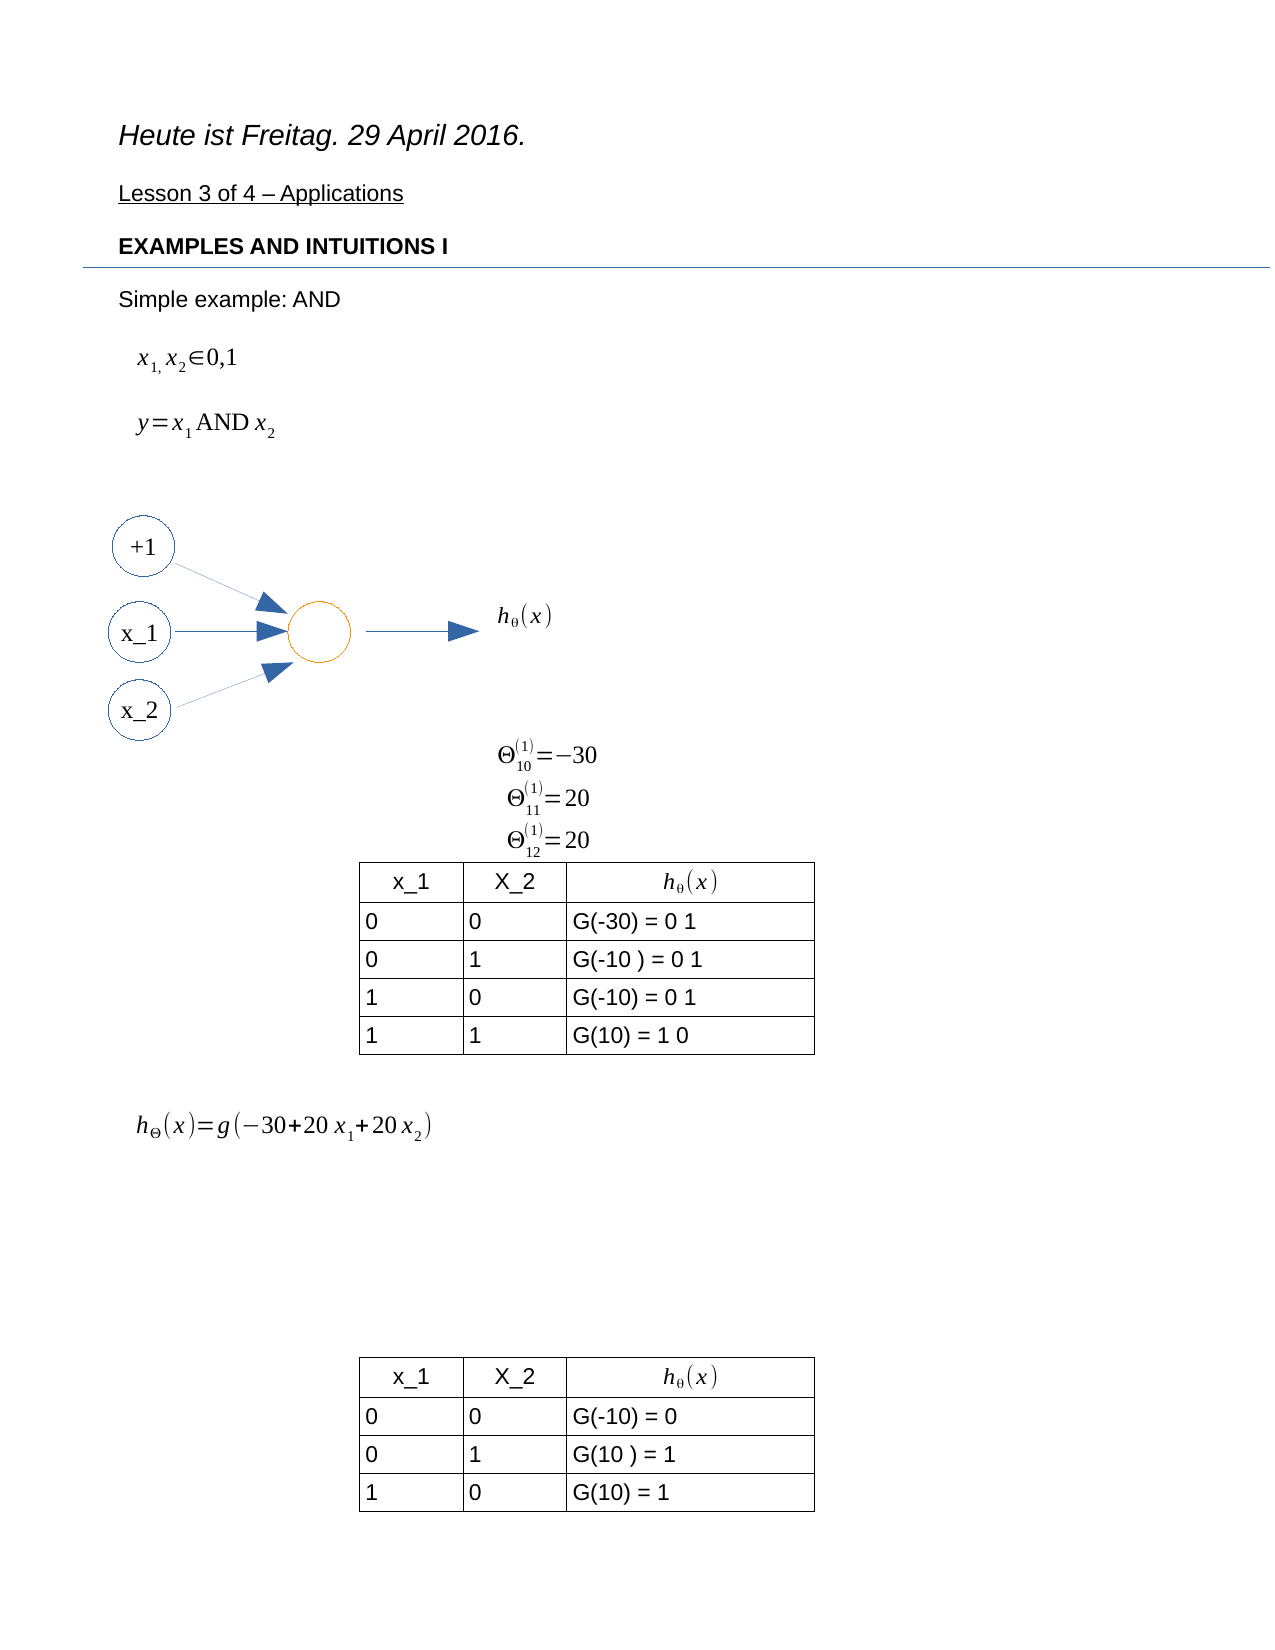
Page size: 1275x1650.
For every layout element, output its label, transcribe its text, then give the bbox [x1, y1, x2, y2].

table_cell 0 [360, 1398, 463, 1435]
table_header [567, 863, 814, 902]
text Heute ist Freitag. 29 April 2016. [118, 118, 1157, 152]
table_cell 0 [360, 941, 463, 978]
table_cell G(10 ) = 1 [567, 1436, 814, 1473]
table_cell G(-10 ) = 0 1 [567, 941, 814, 978]
text Simple example: AND [118, 286, 1157, 312]
table_cell G(-10) = 0 [567, 1398, 814, 1435]
table_header X_2 [464, 863, 566, 902]
table_cell G(-30) = 0 1 [567, 903, 814, 940]
table_cell 1 [360, 1474, 463, 1511]
table_cell G(-10) = 0 1 [567, 979, 814, 1016]
table_cell 0 [360, 903, 463, 940]
table_cell 0 [464, 1474, 566, 1511]
table_header x_1 [360, 863, 463, 902]
text EXAMPLES AND INTUITIONS I [118, 233, 1157, 259]
table_cell 1 [464, 1436, 566, 1473]
table_cell 1 [360, 1017, 463, 1054]
table_header [567, 1358, 814, 1397]
table_cell G(10) = 1 0 [567, 1017, 814, 1054]
table_cell 1 [464, 941, 566, 978]
table_header x_1 [360, 1358, 463, 1397]
table_cell 0 [464, 979, 566, 1016]
table_cell 1 [360, 979, 463, 1016]
text Lesson 3 of 4 – Applications [118, 180, 1157, 207]
table_cell 0 [464, 1398, 566, 1435]
table_cell 0 [360, 1436, 463, 1473]
table_cell 0 [464, 903, 566, 940]
table_cell G(10) = 1 [567, 1474, 814, 1511]
table_header X_2 [464, 1358, 566, 1397]
table_cell 1 [464, 1017, 566, 1054]
